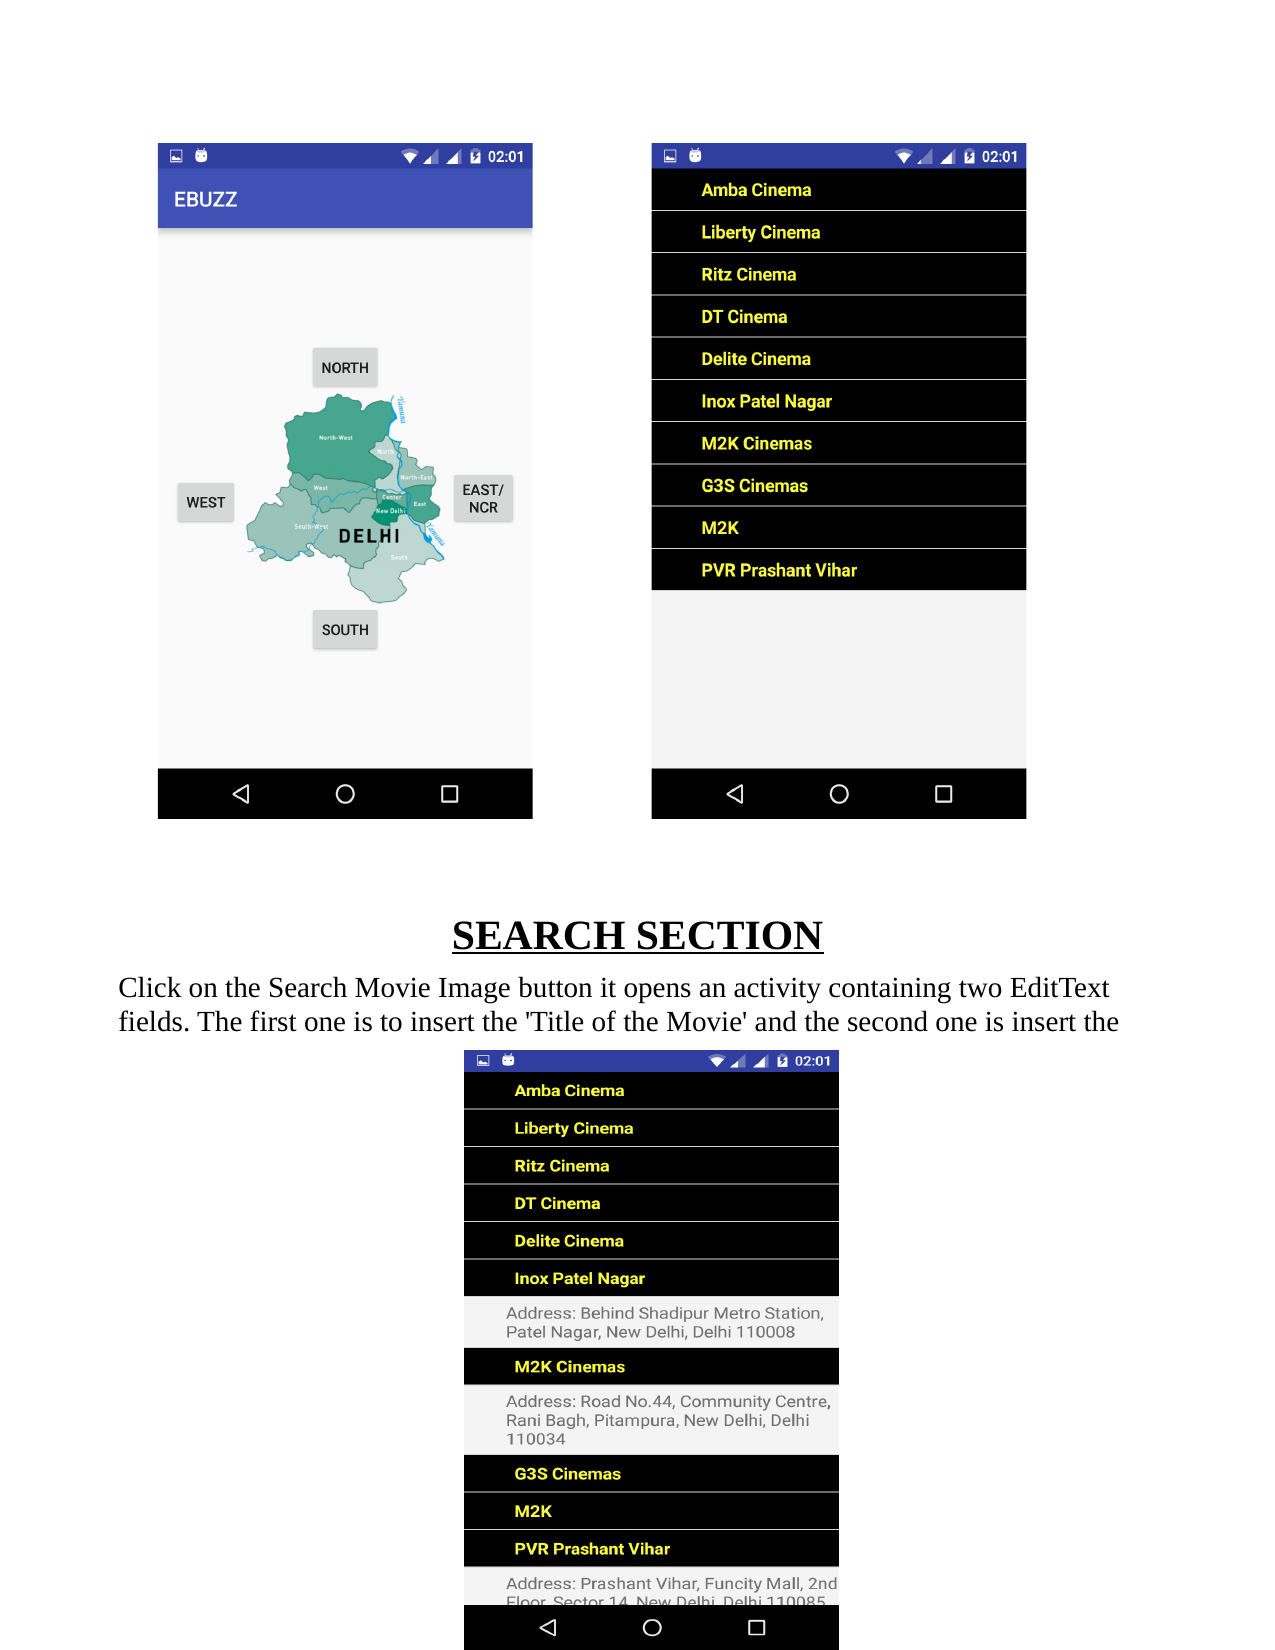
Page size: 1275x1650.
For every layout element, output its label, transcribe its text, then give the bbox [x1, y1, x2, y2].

picture [464, 1050, 839, 1650]
text Click on the Search Movie Image button it opens an activity containing two EditText fields. The first one is to insert the 'Title of the Movie' and the second one is insert the [118, 971, 1157, 1038]
text SEARCH SECTION [118, 910, 1157, 958]
picture [157, 143, 533, 819]
picture [651, 143, 1027, 819]
